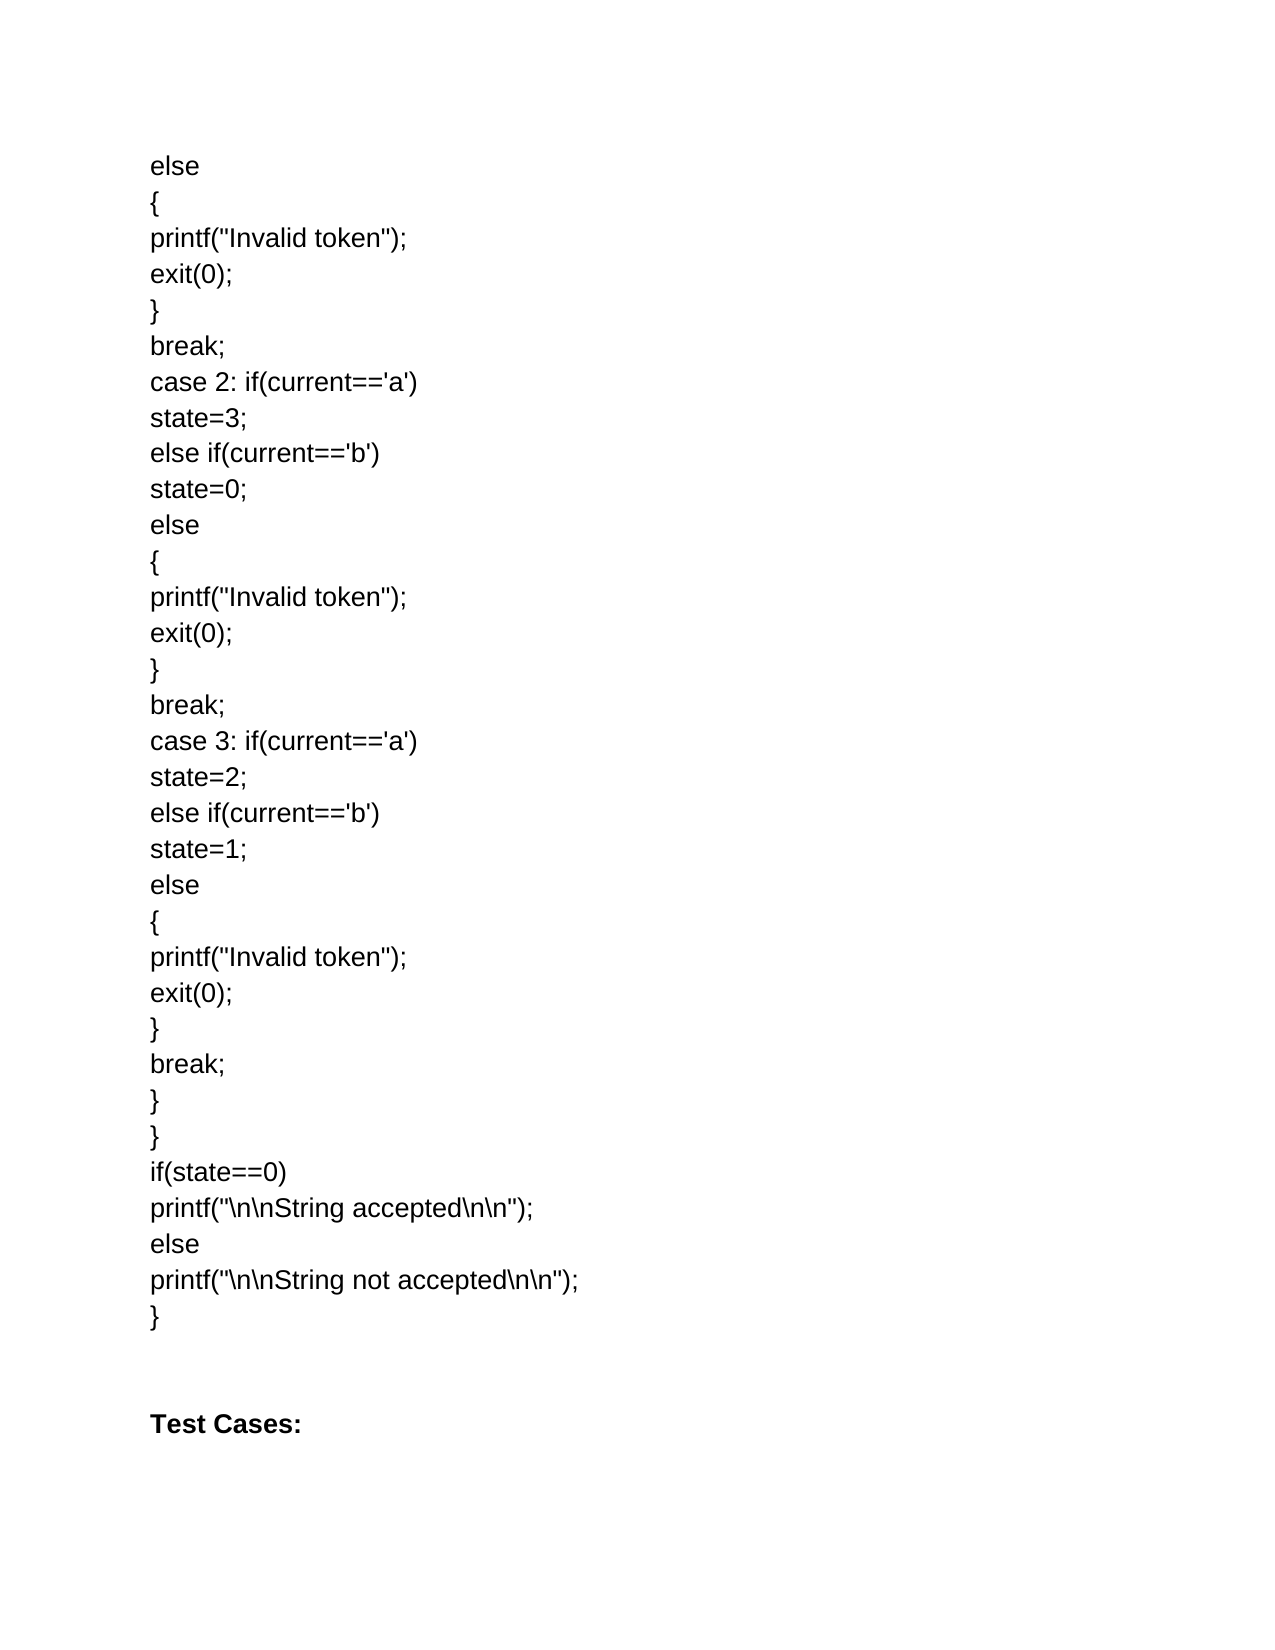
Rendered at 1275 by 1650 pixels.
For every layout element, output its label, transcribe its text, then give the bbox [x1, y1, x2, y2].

text printf("Invalid token"); [150, 941, 1125, 972]
text } [150, 1012, 1125, 1044]
text printf("\n\nString accepted\n\n"); [150, 1192, 1125, 1223]
text exit(0); [150, 617, 1125, 648]
text printf("Invalid token"); [150, 222, 1125, 253]
text { [150, 545, 1125, 577]
text else [150, 509, 1125, 541]
text printf("Invalid token"); [150, 581, 1125, 612]
text } [150, 1084, 1125, 1116]
text else if(current=='b') [150, 437, 1125, 469]
text } [150, 653, 1125, 684]
text { [150, 186, 1125, 217]
text else [150, 1228, 1125, 1259]
text break; [150, 330, 1125, 361]
text state=2; [150, 761, 1125, 792]
text state=1; [150, 833, 1125, 864]
text } [150, 294, 1125, 325]
text exit(0); [150, 977, 1125, 1008]
text case 2: if(current=='a') [150, 366, 1125, 397]
text case 3: if(current=='a') [150, 725, 1125, 756]
text Test Cases: [150, 1408, 1125, 1439]
text } [150, 1120, 1125, 1152]
text { [150, 905, 1125, 936]
text printf("\n\nString not accepted\n\n"); [150, 1264, 1125, 1295]
text else [150, 150, 1125, 181]
text if(state==0) [150, 1156, 1125, 1187]
text } [150, 1300, 1125, 1331]
text exit(0); [150, 258, 1125, 289]
text state=3; [150, 402, 1125, 433]
text break; [150, 689, 1125, 720]
text state=0; [150, 473, 1125, 505]
text else if(current=='b') [150, 797, 1125, 828]
text break; [150, 1048, 1125, 1080]
text else [150, 869, 1125, 900]
